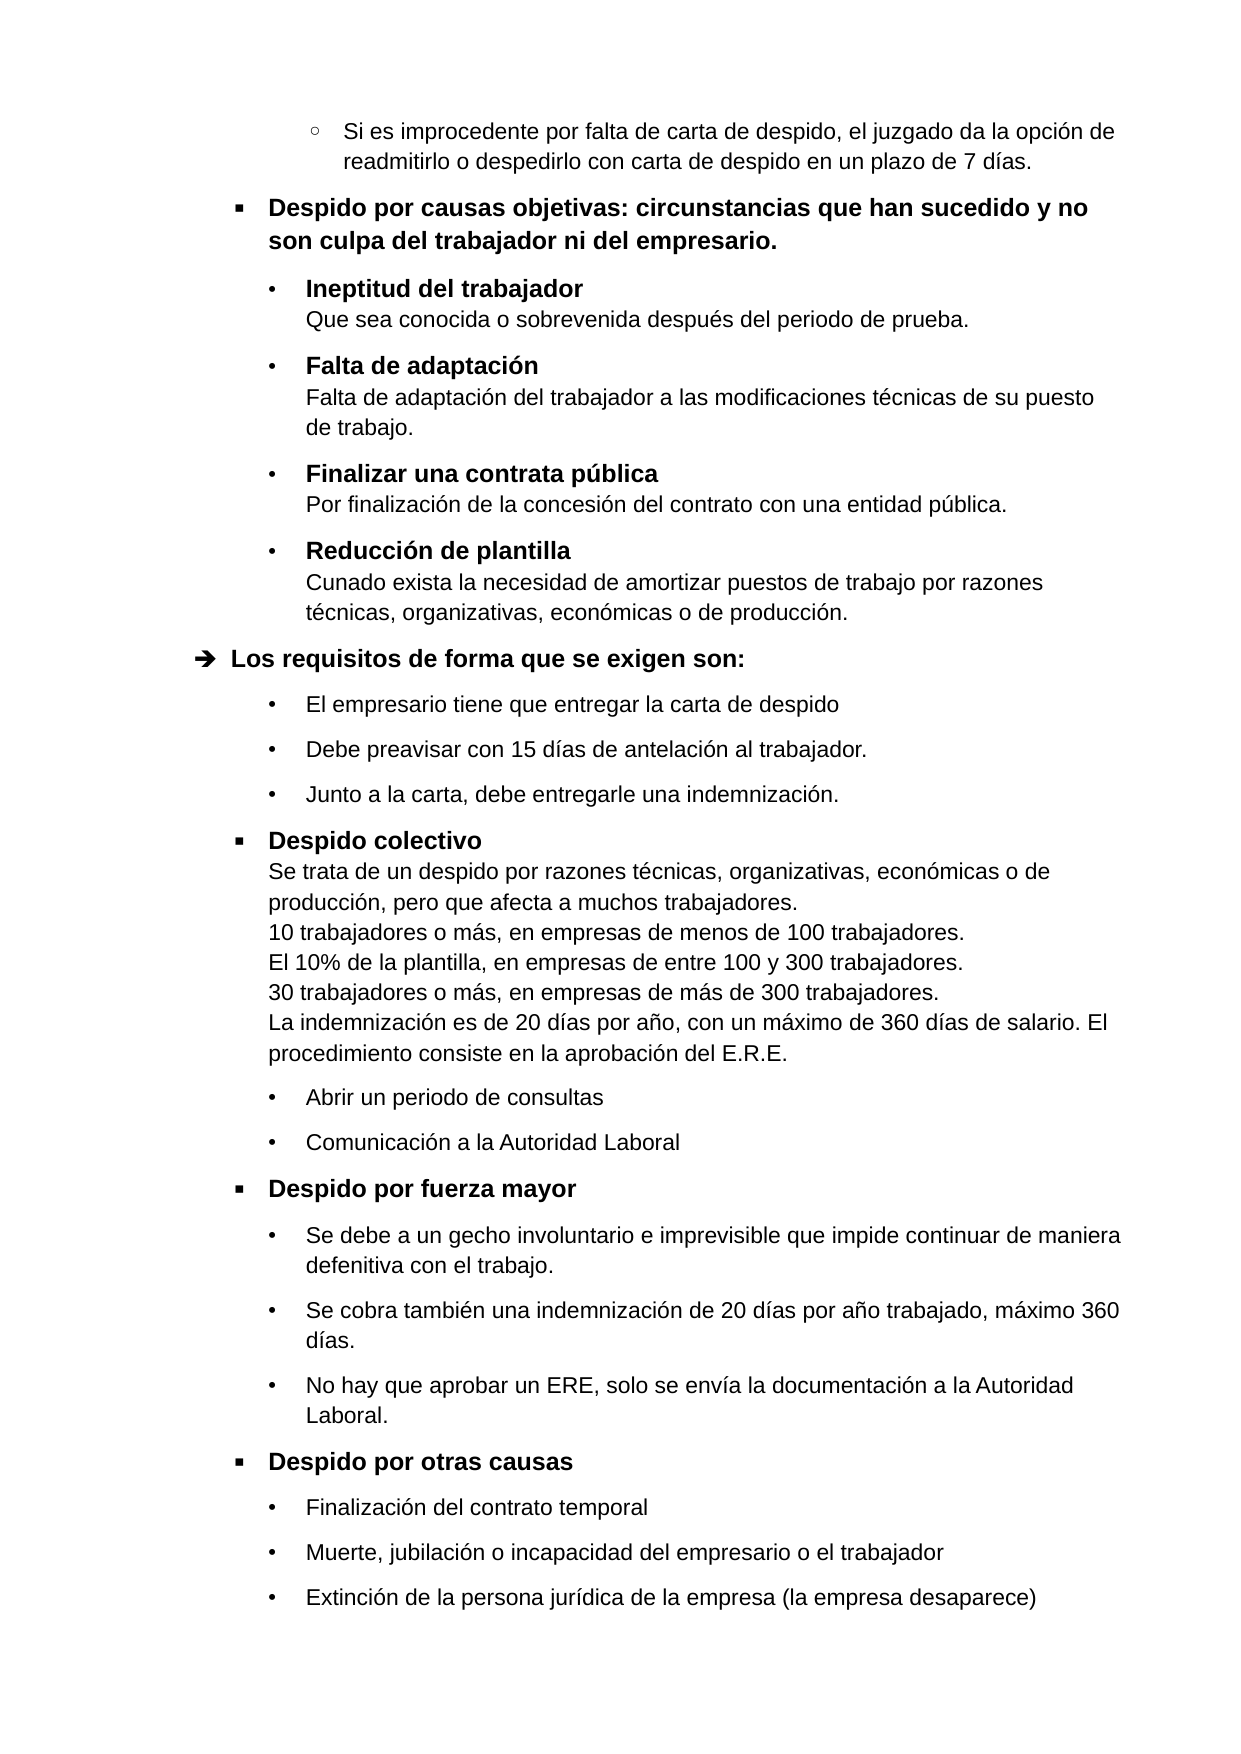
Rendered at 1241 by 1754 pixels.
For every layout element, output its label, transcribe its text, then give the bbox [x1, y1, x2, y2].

list El empresario tiene que entregar la carta de despido [268, 691, 1122, 718]
list Si es improcedente por falta de carta de despido, el juzgado da la opción de readmitirlo o despedirlo con carta de despido en un plazo de 7 días. [306, 118, 1122, 175]
list Abrir un periodo de consultas [268, 1084, 1122, 1111]
list Se cobra también una indemnización de 20 días por año trabajado, máximo 360 días. [268, 1297, 1122, 1353]
list No hay que aprobar un ERE, solo se envía la documentación a la Autoridad Laboral. [268, 1372, 1122, 1428]
list Se debe a un gecho involuntario e imprevisible que impide continuar de maniera defenitiva con el trabajo. [268, 1222, 1122, 1278]
list Los requisitos de forma que se exigen son: [193, 644, 1122, 672]
list Comunicación a la Autoridad Laboral [268, 1129, 1122, 1156]
list Finalizar una contrata pública Por finalización de la concesión del contrato con una entidad pública. [268, 459, 1122, 518]
list Ineptitud del trabajador Que sea conocida o sobrevenida después del periodo de prueba. [268, 274, 1122, 333]
list Reducción de plantilla Cunado exista la necesidad de amortizar puestos de trabajo por razones técnicas, organizativas, económicas o de producción. [268, 536, 1122, 625]
list Extinción de la persona jurídica de la empresa (la empresa desaparece) [268, 1584, 1122, 1610]
list Despido por causas objetivas: circunstancias que han sucedido y no son culpa del trabajador ni del empresario. [231, 193, 1122, 255]
list Despido colectivo Se trata de un despido por razones técnicas, organizativas, económicas o de producción, pero que afecta a muchos trabajadores. 10 trabajadores o más, en empresas de menos de 100 trabajadores. El 10% de la plantilla, en empresas de entre 100 y 300 trabajadores. 30 trabajadores o más, en empresas de más de 300 trabajadores. La indemnización es de 20 días por año, con un máximo de 360 días de salario. El procedimiento consiste en la aprobación del E.R.E. [231, 826, 1122, 1066]
list Finalización del contrato temporal [268, 1494, 1122, 1521]
list Junto a la carta, debe entregarle una indemnización. [268, 781, 1122, 807]
list Despido por otras causas [231, 1447, 1122, 1475]
list Falta de adaptación Falta de adaptación del trabajador a las modificaciones técnicas de su puesto de trabajo. [268, 351, 1122, 440]
list Muerte, jubilación o incapacidad del empresario o el trabajador [268, 1539, 1122, 1565]
list Debe preavisar con 15 días de antelación al trabajador. [268, 736, 1122, 762]
list Despido por fuerza mayor [231, 1174, 1122, 1203]
